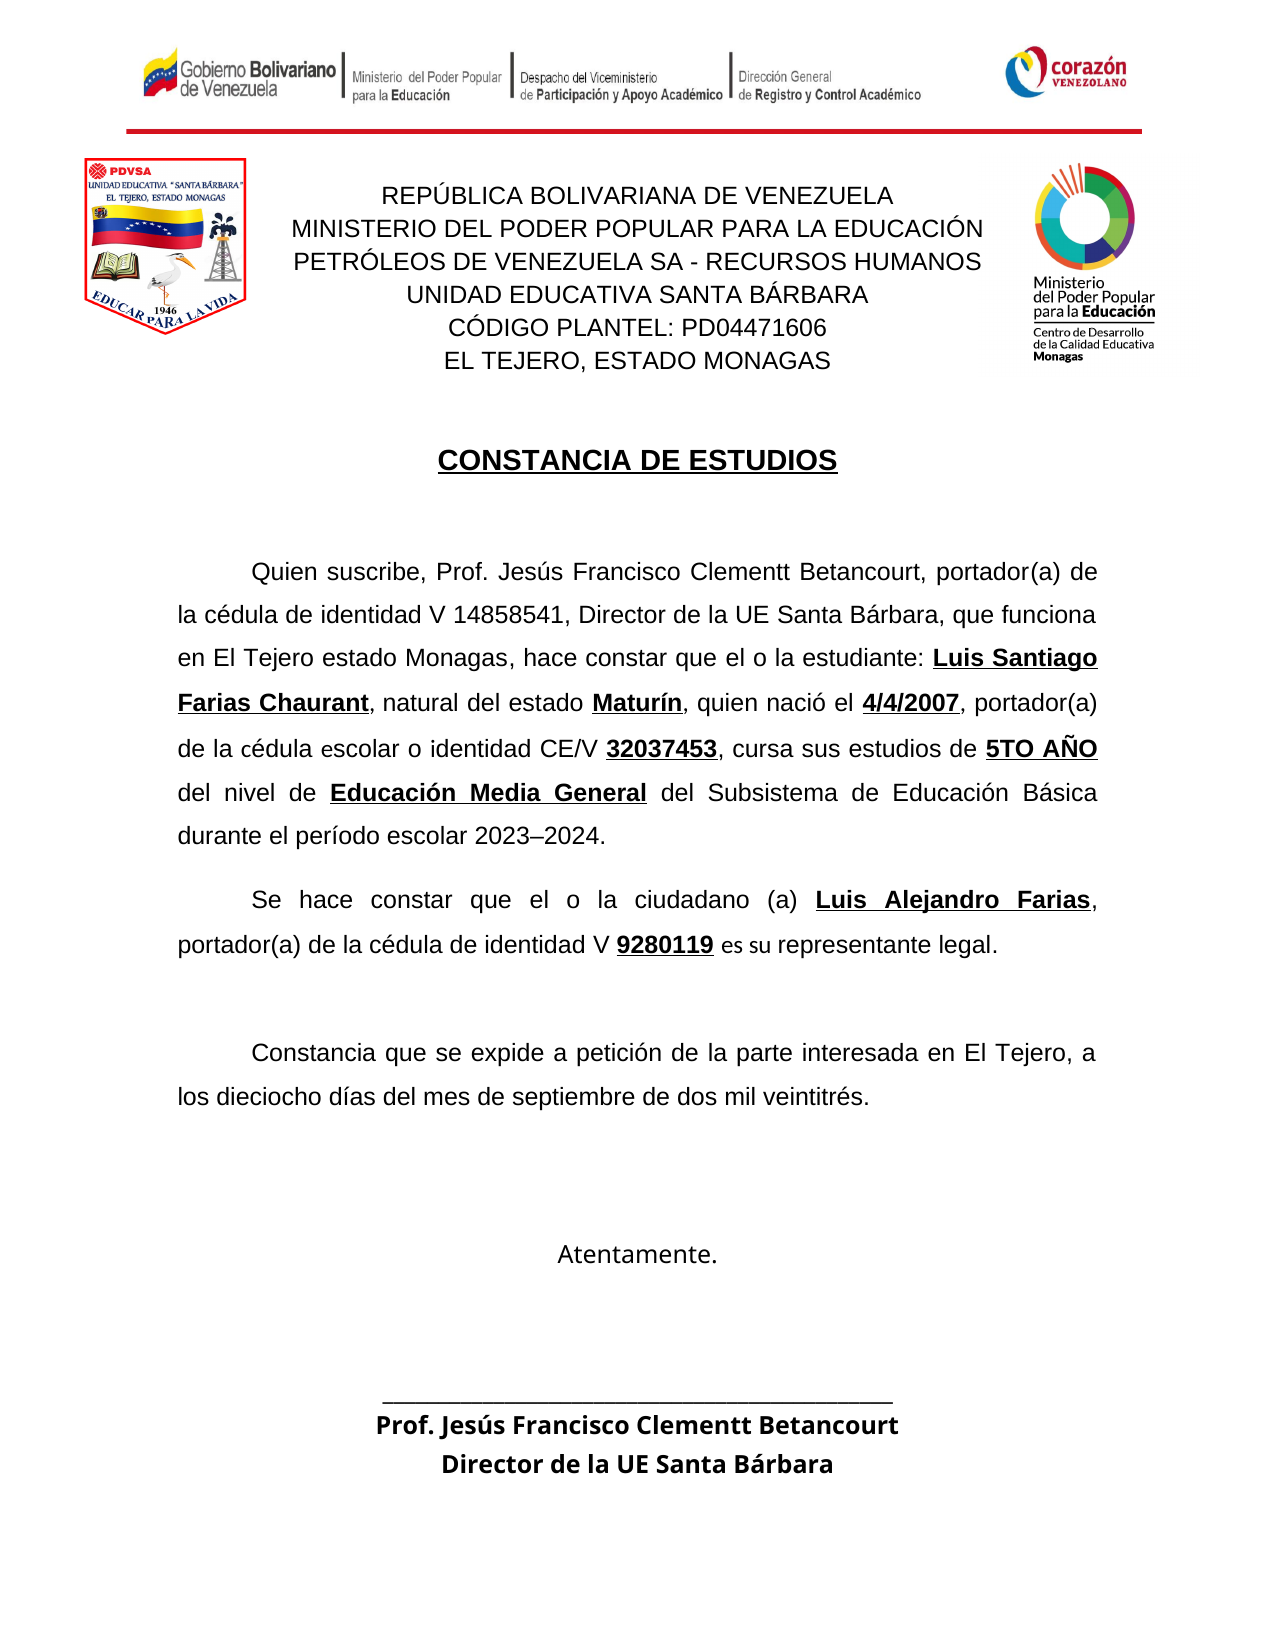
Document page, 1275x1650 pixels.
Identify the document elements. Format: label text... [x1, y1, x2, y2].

text CÓDIGO PLANTEL: PD04471606 [177, 313, 978, 341]
subtitle PETRÓLEOS DE VENEZUELA SA - RECURSOS HUMANOS [252, 247, 978, 275]
picture [126, 11, 1142, 134]
picture [978, 153, 1200, 377]
text Quien suscribe, Prof. Jesús Francisco Clementt Betancourt, portador(a) de la cédula de identidad V 14858541, Director de la UE Santa Bárbara, que funciona en El Tejero estado Monagas, hace constar que el o la estudiante: Luis Santiago Farias Chaurant, natural del estado Maturín, quien nació el 4/4/2007, portador(a) de la cédula escolar o identidad CE/V 32037453, cursa sus estudios de 5TO AÑO del nivel de Educación Media General del Subsistema de Educación Básica durante el período escolar 2023–2024. [177, 557, 1098, 849]
text Director de la UE Santa Bárbara [177, 1447, 1098, 1481]
text Prof. Jesús Francisco Clementt Betancourt [177, 1407, 1098, 1441]
subtitle MINISTERIO DEL PODER POPULAR PARA LA EDUCACIÓN [252, 214, 978, 242]
text Constancia que se expide a petición de la parte interesada en El Tejero, a los dieciocho días del mes de septiembre de dos mil veintitrés. [177, 1038, 1098, 1110]
text ______________________________________________ [177, 1373, 1098, 1407]
text Se hace constar que el o la ciudadano (a) Luis Alejandro Farias, portador(a) de la cédula de identidad V 9280119 es su representante legal. [177, 885, 1098, 959]
text EL TEJERO, ESTADO MONAGAS [177, 346, 978, 374]
text Atentamente. [177, 1237, 1098, 1271]
subtitle REPÚBLICA BOLIVARIANA DE VENEZUELA [252, 181, 978, 209]
text UNIDAD EDUCATIVA SANTA BÁRBARA [252, 280, 978, 308]
subtitle CONSTANCIA DE ESTUDIOS [177, 443, 1098, 476]
picture [79, 158, 252, 335]
